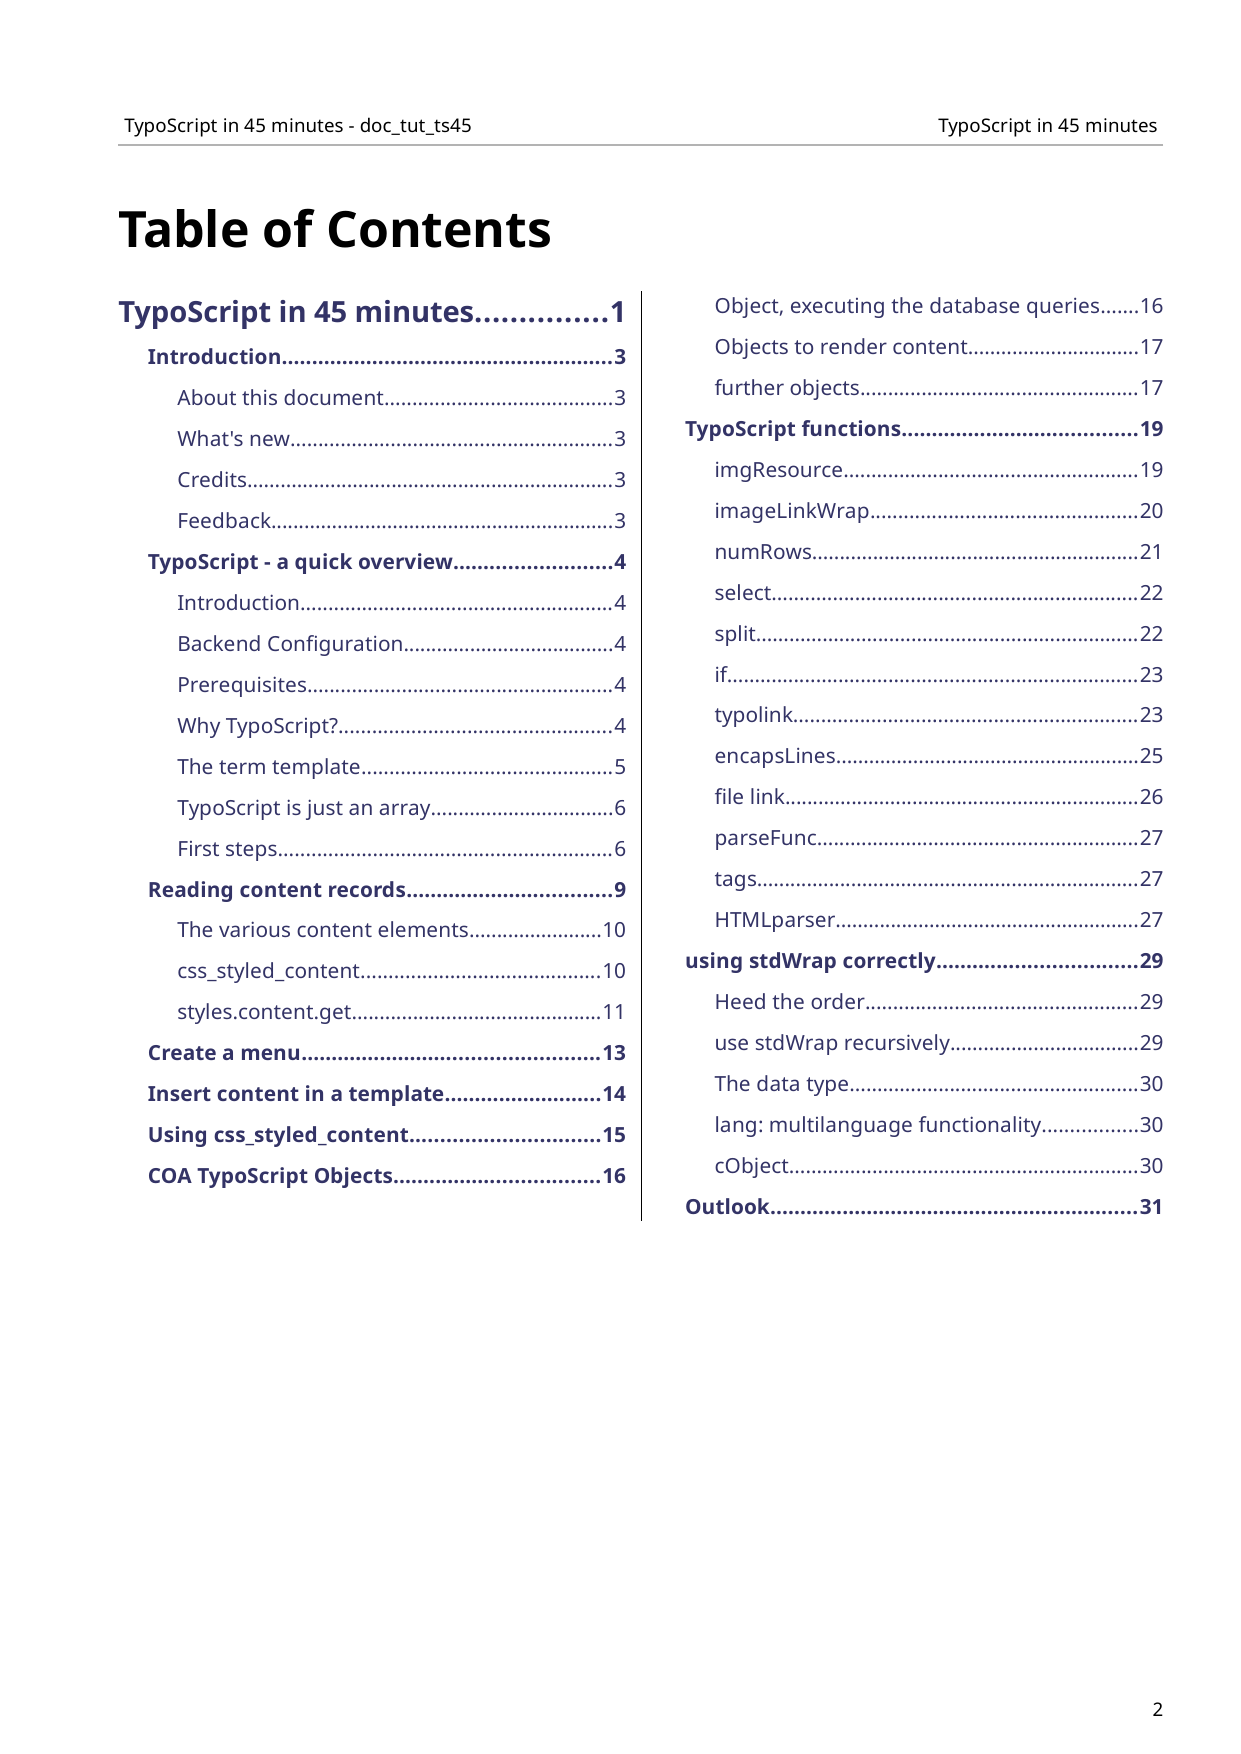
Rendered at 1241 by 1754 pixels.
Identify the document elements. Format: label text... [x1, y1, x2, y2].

text imageLinkWrap 20 [714, 496, 1163, 524]
text HTMLparser 27 [714, 905, 1163, 934]
text styles.content.get 11 [177, 997, 626, 1026]
text About this document 3 [177, 383, 626, 412]
text Create a menu 13 [148, 1038, 626, 1067]
text split 22 [714, 618, 1163, 647]
text Why TypoScript? 4 [177, 711, 626, 739]
text First steps 6 [177, 833, 626, 862]
text file link 26 [714, 782, 1163, 811]
text encapsLines 25 [714, 741, 1163, 770]
text Insert content in a template 14 [148, 1079, 626, 1108]
text Introduction 4 [177, 588, 626, 616]
text Outlook 31 [685, 1192, 1163, 1220]
text What's new 3 [177, 424, 626, 453]
text TypoScript - a quick overview 4 [148, 547, 626, 576]
text Backend Configuration 4 [177, 629, 626, 657]
text TypoScript is just an array 6 [177, 793, 626, 821]
text imgResource 19 [714, 455, 1163, 483]
text lang: multilanguage functionality 30 [714, 1110, 1163, 1138]
text Introduction 3 [148, 342, 626, 371]
text if 23 [714, 659, 1163, 688]
text further objects 17 [714, 373, 1163, 401]
text Prerequisites 4 [177, 670, 626, 698]
text numRows 21 [714, 537, 1163, 565]
text The term template 5 [177, 752, 626, 780]
text select 22 [714, 578, 1163, 606]
text COA TypoScript Objects 16 [148, 1161, 626, 1189]
subtitle Table of Contents [118, 193, 1163, 262]
text TypoScript in 45 minutes 1 [118, 291, 626, 331]
text cObject 30 [714, 1151, 1163, 1179]
text The various content elements 10 [177, 915, 626, 944]
text Heed the order 29 [714, 987, 1163, 1016]
text TypoScript functions 19 [685, 414, 1163, 442]
text tags 27 [714, 864, 1163, 893]
text Credits 3 [177, 465, 626, 494]
text css_styled_content 10 [177, 956, 626, 985]
text Objects to render content 17 [714, 332, 1163, 361]
text using stdWrap correctly 29 [685, 946, 1163, 974]
text use stdWrap recursively 29 [714, 1028, 1163, 1056]
text typolink 23 [714, 700, 1163, 729]
text Feedback 3 [177, 506, 626, 534]
text Using css_styled_content 15 [148, 1120, 626, 1149]
text Reading content records 9 [148, 874, 626, 903]
text The data type 30 [714, 1069, 1163, 1097]
text Object, executing the database queries 16 [714, 291, 1163, 319]
text parseFunc 27 [714, 823, 1163, 852]
